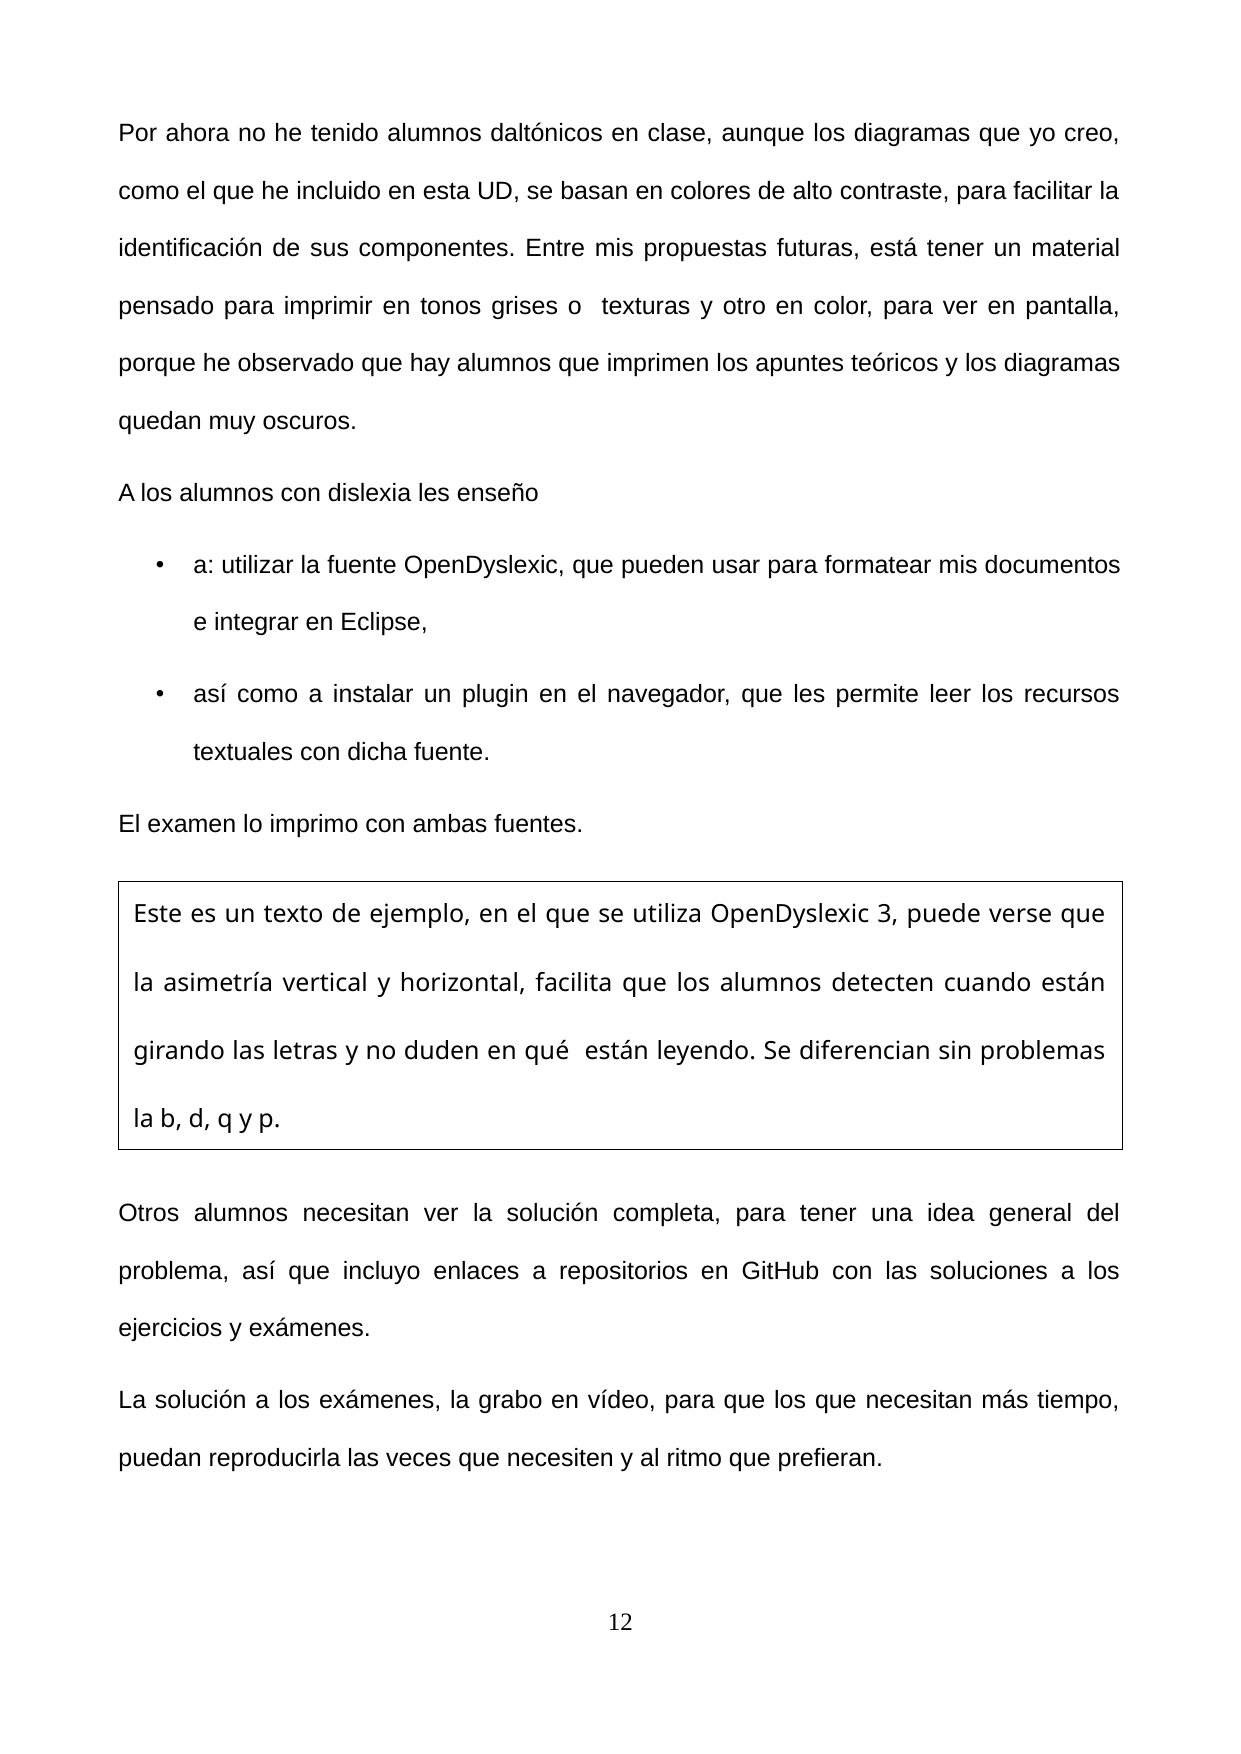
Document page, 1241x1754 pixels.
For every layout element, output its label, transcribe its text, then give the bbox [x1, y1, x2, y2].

text Otros alumnos necesitan ver la solución completa, para tener una idea general del problema, así que incluyo enlaces a repositorios en GitHub con las soluciones a los ejercicios y exámenes. [118, 1198, 1122, 1342]
text Este es un texto de ejemplo, en el que se utiliza OpenDyslexic 3, puede verse que la asimetría vertical y horizontal, facilita que los alumnos detecten cuando están girando las letras y no duden en qué están leyendo. Se diferencian sin problemas la b, d, q y p. [119, 882, 1122, 1149]
list a: utilizar la fuente OpenDyslexic, que pueden usar para formatear mis documentos e integrar en Eclipse, [156, 550, 1122, 636]
text A los alumnos con dislexia les enseño [118, 478, 1122, 506]
list así como a instalar un plugin en el navegador, que les permite leer los recursos textuales con dicha fuente. [156, 679, 1122, 766]
text Por ahora no he tenido alumnos daltónicos en clase, aunque los diagramas que yo creo, como el que he incluido en esta UD, se basan en colores de alto contraste, para facilitar la identificación de sus componentes. Entre mis propuestas futuras, está tener un material pensado para imprimir en tonos grises o texturas y otro en color, para ver en pantalla, porque he observado que hay alumnos que imprimen los apuntes teóricos y los diagramas quedan muy oscuros. [118, 118, 1122, 434]
text La solución a los exámenes, la grabo en vídeo, para que los que necesitan más tiempo, puedan reproducirla las veces que necesiten y al ritmo que prefieran. [118, 1385, 1122, 1471]
text El examen lo imprimo con ambas fuentes. [118, 809, 1122, 838]
